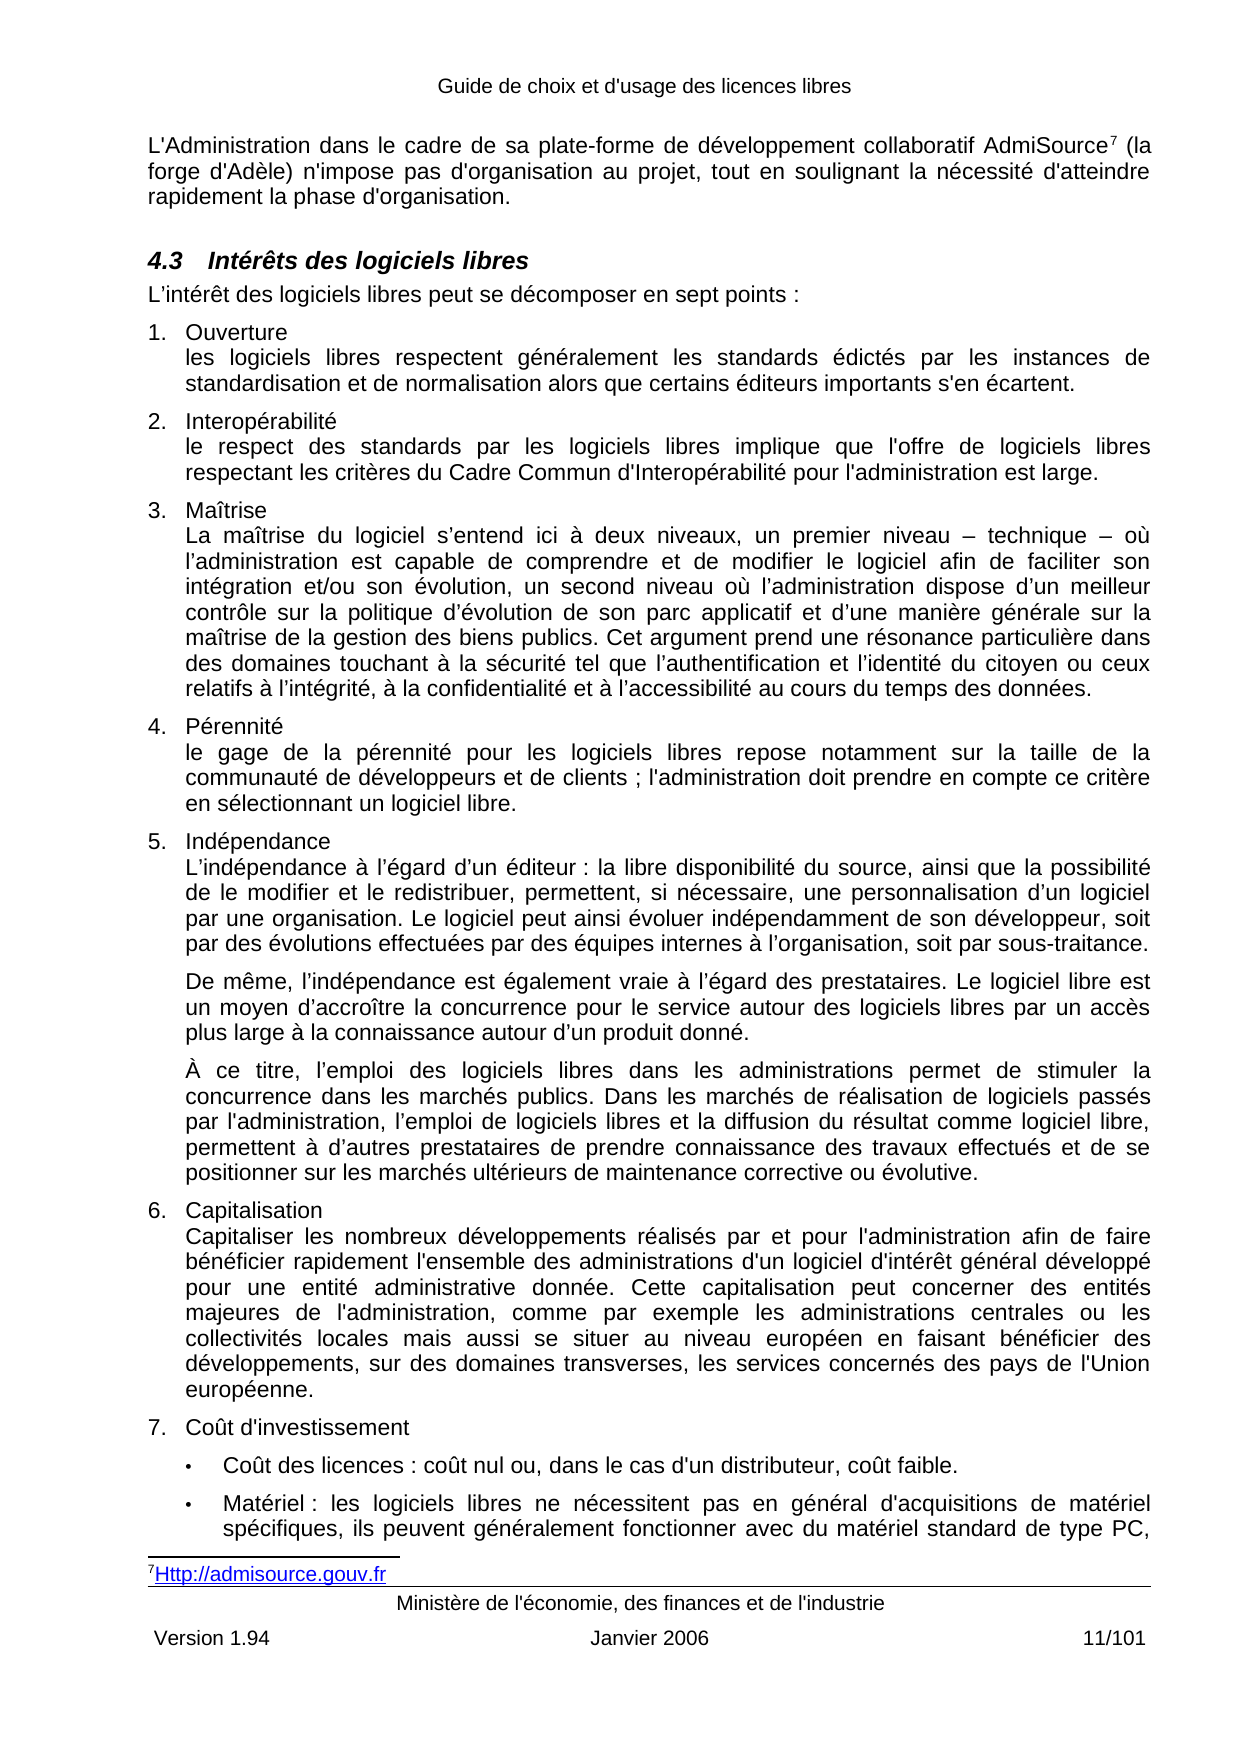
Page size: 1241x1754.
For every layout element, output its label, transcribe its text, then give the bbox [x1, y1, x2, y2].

subtitle Intérêts des logiciels libres [148, 247, 1151, 275]
list Capitalisation Capitaliser les nombreux développements réalisés par et pour l'administration afin de faire bénéficier rapidement l'ensemble des administrations d'un logiciel d'intérêt général développé pour une entité administrative donnée. Cette capitalisation peut concerner des entités majeures de l'administration, comme par exemple les administrations centrales ou les collectivités locales mais aussi se situer au niveau européen en faisant bénéficier des développements, sur des domaines transverses, les services concernés des pays de l'Union européenne. [148, 1198, 1151, 1402]
text L'Administration dans le cadre de sa plate-forme de développement collaboratif AdmiSource (la forge d'Adèle) n'impose pas d'organisation au projet, tout en soulignant la nécessité d'atteindre rapidement la phase d'organisation. [148, 133, 1151, 209]
text Http://admisource.gouv.fr [148, 1563, 1151, 1586]
text À ce titre, l’emploi des logiciels libres dans les administrations permet de stimuler la concurrence dans les marchés publics. Dans les marchés de réalisation de logiciels passés par l'administration, l’emploi de logiciels libres et la diffusion du résultat comme logiciel libre, permettent à d’autres prestataires de prendre connaissance des travaux effectués et de se positionner sur les marchés ultérieurs de maintenance corrective ou évolutive. [185, 1058, 1151, 1185]
list Ouverture les logiciels libres respectent généralement les standards édictés par les instances de standardisation et de normalisation alors que certains éditeurs importants s'en écartent. [148, 319, 1151, 396]
list Interopérabilité le respect des standards par les logiciels libres implique que l'offre de logiciels libres respectant les critères du Cadre Commun d'Interopérabilité pour l'administration est large. [148, 408, 1151, 485]
list Indépendance L’indépendance à l’égard d’un éditeur : la libre disponibilité du source, ainsi que la possibilité de le modifier et le redistribuer, permettent, si nécessaire, une personnalisation d’un logiciel par une organisation. Le logiciel peut ainsi évoluer indépendamment de son développeur, soit par des évolutions effectuées par des équipes internes à l’organisation, soit par sous-traitance. [148, 829, 1151, 956]
list Coût des licences : coût nul ou, dans le cas d'un distributeur, coût faible. [185, 1453, 1151, 1478]
list Matériel : les logiciels libres ne nécessitent pas en général d'acquisitions de matériel spécifiques, ils peuvent généralement fonctionner avec du matériel standard de type PC, [185, 1491, 1151, 1542]
list Coût d'investissement [148, 1414, 1151, 1440]
text L’intérêt des logiciels libres peut se décomposer en sept points : [148, 281, 1151, 307]
list Pérennité le gage de la pérennité pour les logiciels libres repose notamment sur la taille de la communauté de développeurs et de clients ; l'administration doit prendre en compte ce critère en sélectionnant un logiciel libre. [148, 714, 1151, 816]
text De même, l’indépendance est également vraie à l’égard des prestataires. Le logiciel libre est un moyen d’accroître la concurrence pour le service autour des logiciels libres par un accès plus large à la connaissance autour d’un produit donné. [185, 969, 1151, 1045]
list Maîtrise La maîtrise du logiciel s’entend ici à deux niveaux, un premier niveau – technique – où l’administration est capable de comprendre et de modifier le logiciel afin de faciliter son intégration et/ou son évolution, un second niveau où l’administration dispose d’un meilleur contrôle sur la politique d’évolution de son parc applicatif et d’une manière générale sur la maîtrise de la gestion des biens publics. Cet argument prend une résonance particulière dans des domaines touchant à la sécurité tel que l’authentification et l’identité du citoyen ou ceux relatifs à l’intégrité, à la confidentialité et à l’accessibilité au cours du temps des données. [148, 497, 1151, 702]
